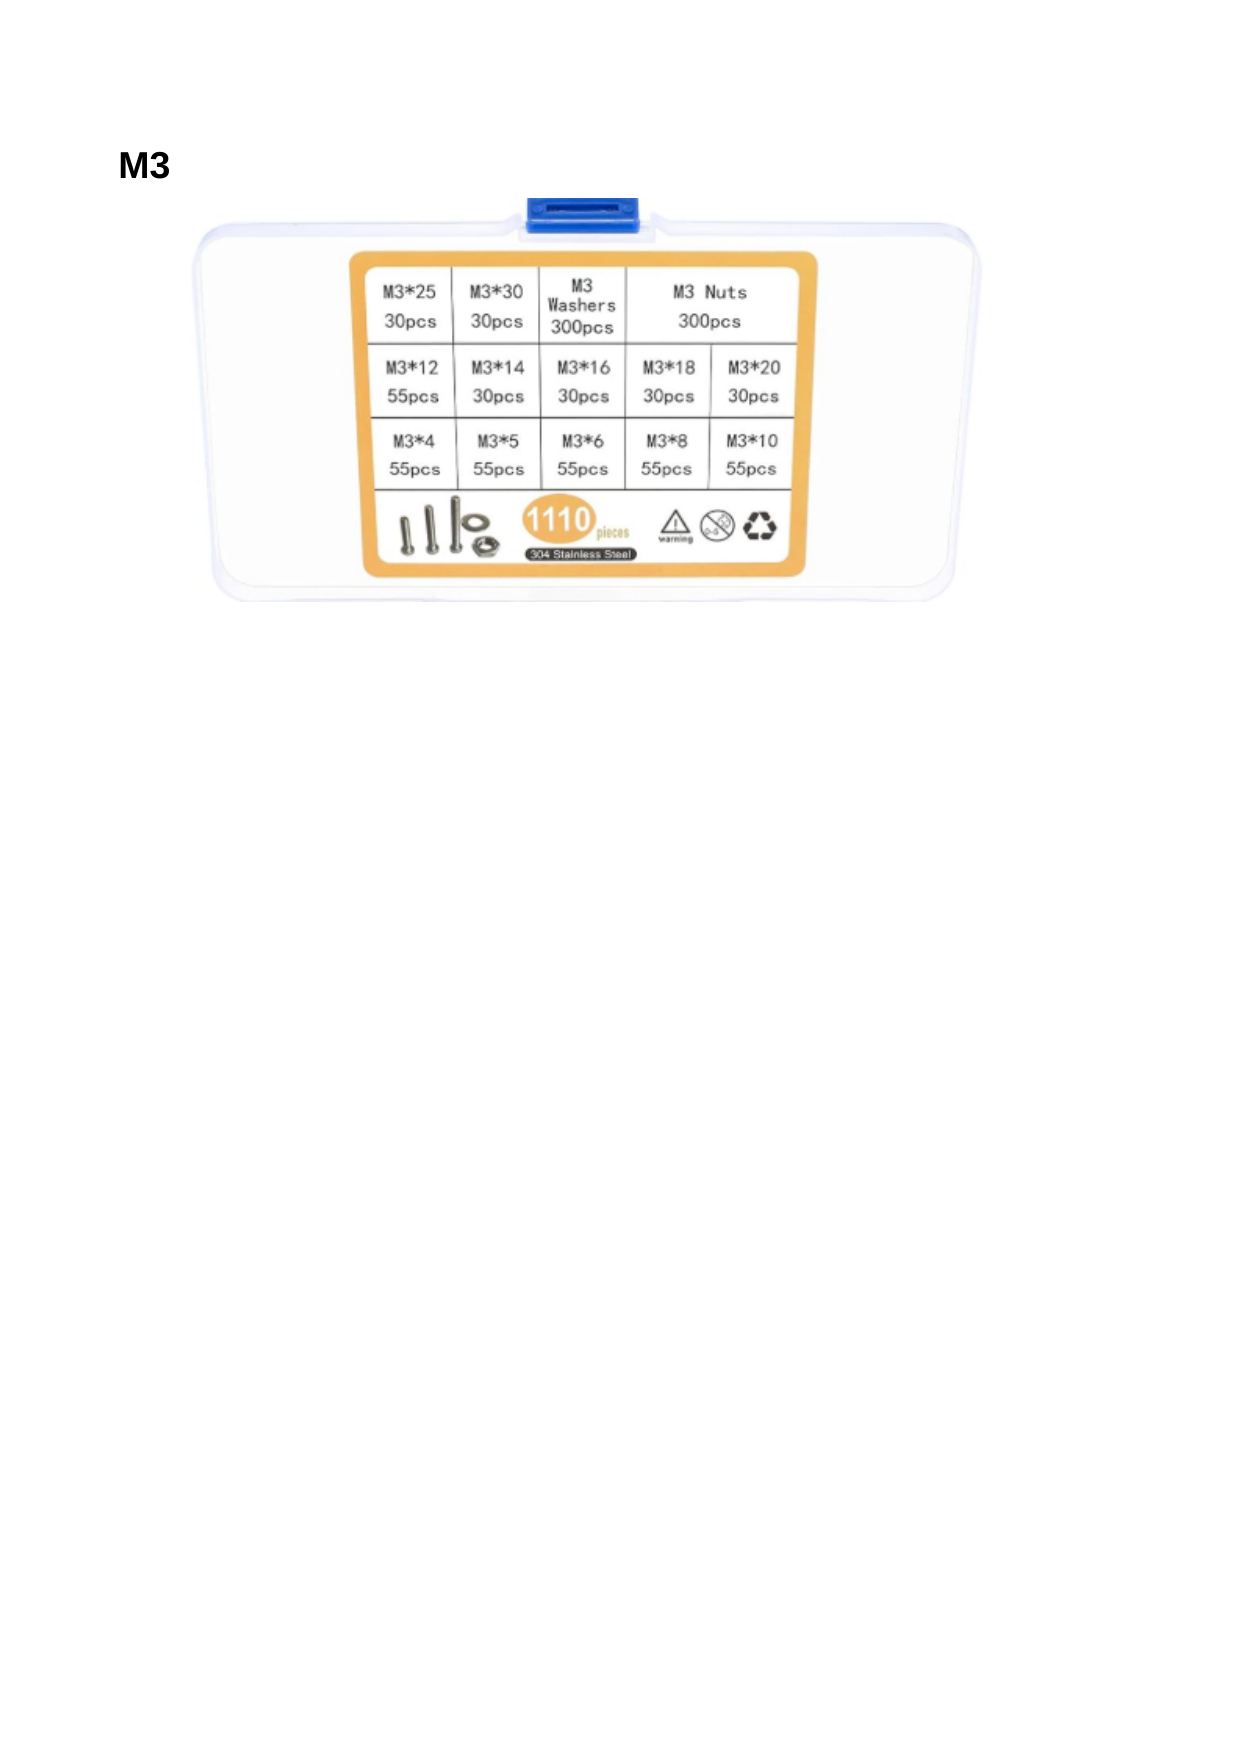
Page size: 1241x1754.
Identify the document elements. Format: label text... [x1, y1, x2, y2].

subtitle M3 [118, 143, 1122, 186]
picture [118, 198, 992, 602]
